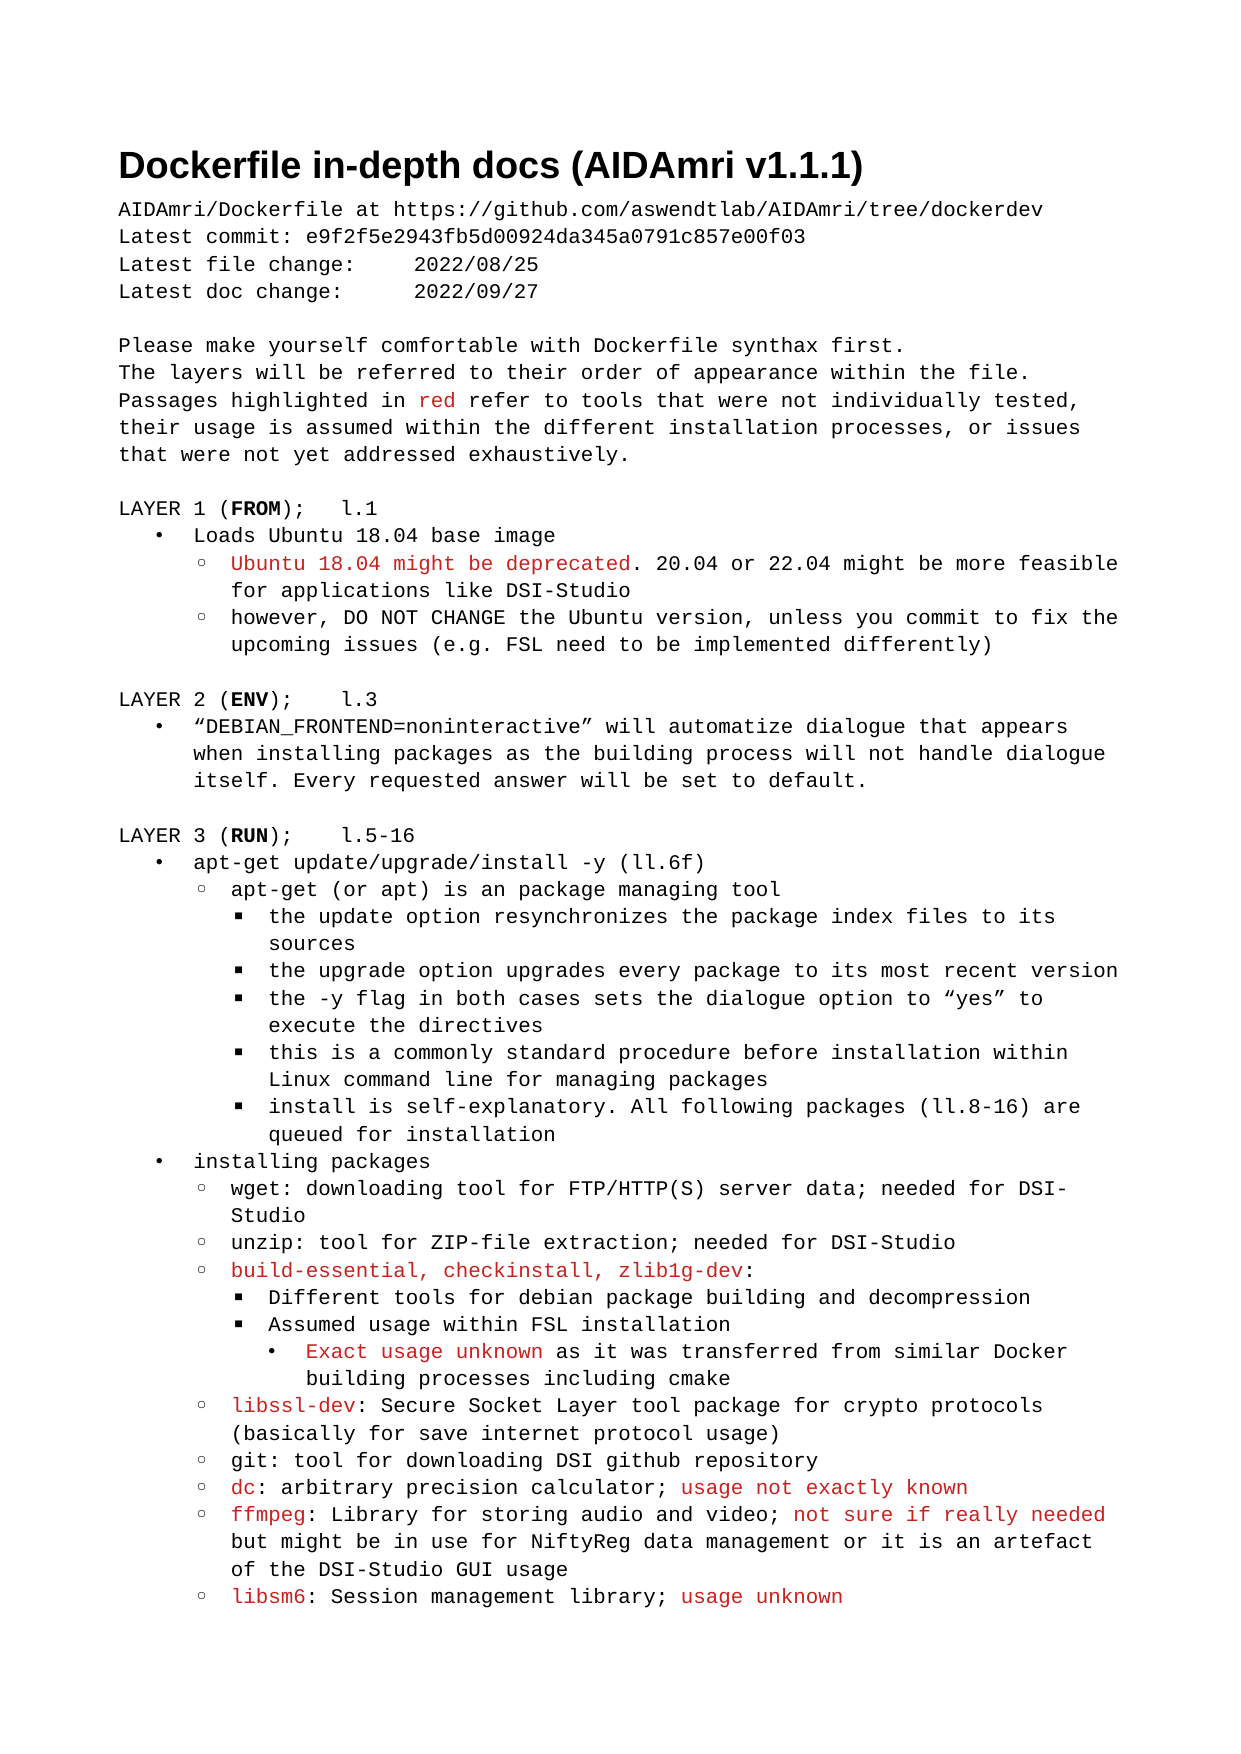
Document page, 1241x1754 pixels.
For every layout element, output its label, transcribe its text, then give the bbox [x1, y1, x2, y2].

text LAYER 3 (RUN); l.5-16 [118, 824, 1122, 848]
list build-essential, checkinstall, zlib1g-dev: [193, 1259, 1122, 1283]
list however, DO NOT CHANGE the Ubuntu version, unless you commit to fix the upcoming issues (e.g. FSL need to be implemented differently) [193, 607, 1122, 658]
list Assumed usage within FSL installation [231, 1314, 1122, 1338]
list Different tools for debian package building and decompression [231, 1287, 1122, 1310]
text Please make yourself comfortable with Dockerfile synthax first. [118, 335, 1122, 359]
text AIDAmri/Dockerfile at https://github.com/aswendtlab/AIDAmri/tree/dockerdev [118, 199, 1122, 223]
list unzip: tool for ZIP-file extraction; needed for DSI-Studio [193, 1232, 1122, 1256]
list libssl-dev: Secure Socket Layer tool package for crypto protocols (basically for save internet protocol usage) [193, 1396, 1122, 1446]
subtitle Dockerfile in-depth docs (AIDAmri v1.1.1) [118, 143, 1122, 187]
list install is self-explanatory. All following packages (ll.8-16) are queued for installation [231, 1096, 1122, 1147]
list this is a commonly standard procedure before installation within Linux command line for managing packages [231, 1042, 1122, 1093]
list Exact usage unknown as it was transferred from similar Docker building processes including cmake [268, 1341, 1122, 1392]
list the update option resynchronizes the package index files to its sources [231, 906, 1122, 957]
list wget: downloading tool for FTP/HTTP(S) server data; needed for DSI-Studio [193, 1178, 1122, 1229]
text Passages highlighted in red refer to tools that were not individually tested, their usage is assumed within the different installation processes, or issues that were not yet addressed exhaustively. [118, 389, 1122, 468]
list libsm6: Session management library; usage unknown [193, 1586, 1122, 1609]
list the upgrade option upgrades every package to its most recent version [231, 961, 1122, 984]
list the -y flag in both cases sets the dialogue option to “yes” to execute the directives [231, 988, 1122, 1038]
list apt-get (or apt) is an package managing tool [193, 879, 1122, 903]
list installing packages [156, 1151, 1122, 1174]
list git: tool for downloading DSI github repository [193, 1450, 1122, 1473]
list ffmpeg: Library for storing audio and video; not sure if really needed but might be in use for NiftyReg data management or it is an artefact of the DSI-Studio GUI usage [193, 1504, 1122, 1582]
list Loads Ubuntu 18.04 base image [156, 526, 1122, 549]
text LAYER 2 (ENV); l.3 [118, 689, 1122, 712]
text LAYER 1 (FROM); l.1 [118, 498, 1122, 522]
list Ubuntu 18.04 might be deprecated. 20.04 or 22.04 might be more feasible for applications like DSI-Studio [193, 553, 1122, 603]
text Latest doc change: 2022/09/27 [118, 281, 1122, 304]
text Latest commit: e9f2f5e2943fb5d00924da345a0791c857e00f03 [118, 226, 1122, 250]
list apt-get update/upgrade/install -y (ll.6f) [156, 852, 1122, 875]
text The layers will be referred to their order of appearance within the file. [118, 362, 1122, 386]
list “DEBIAN_FRONTEND=noninteractive” will automatize dialogue that appears when installing packages as the building process will not handle dialogue itself. Every requested answer will be set to default. [156, 716, 1122, 794]
text Latest file change: 2022/08/25 [118, 254, 1122, 277]
list dc: arbitrary precision calculator; usage not exactly known [193, 1477, 1122, 1501]
